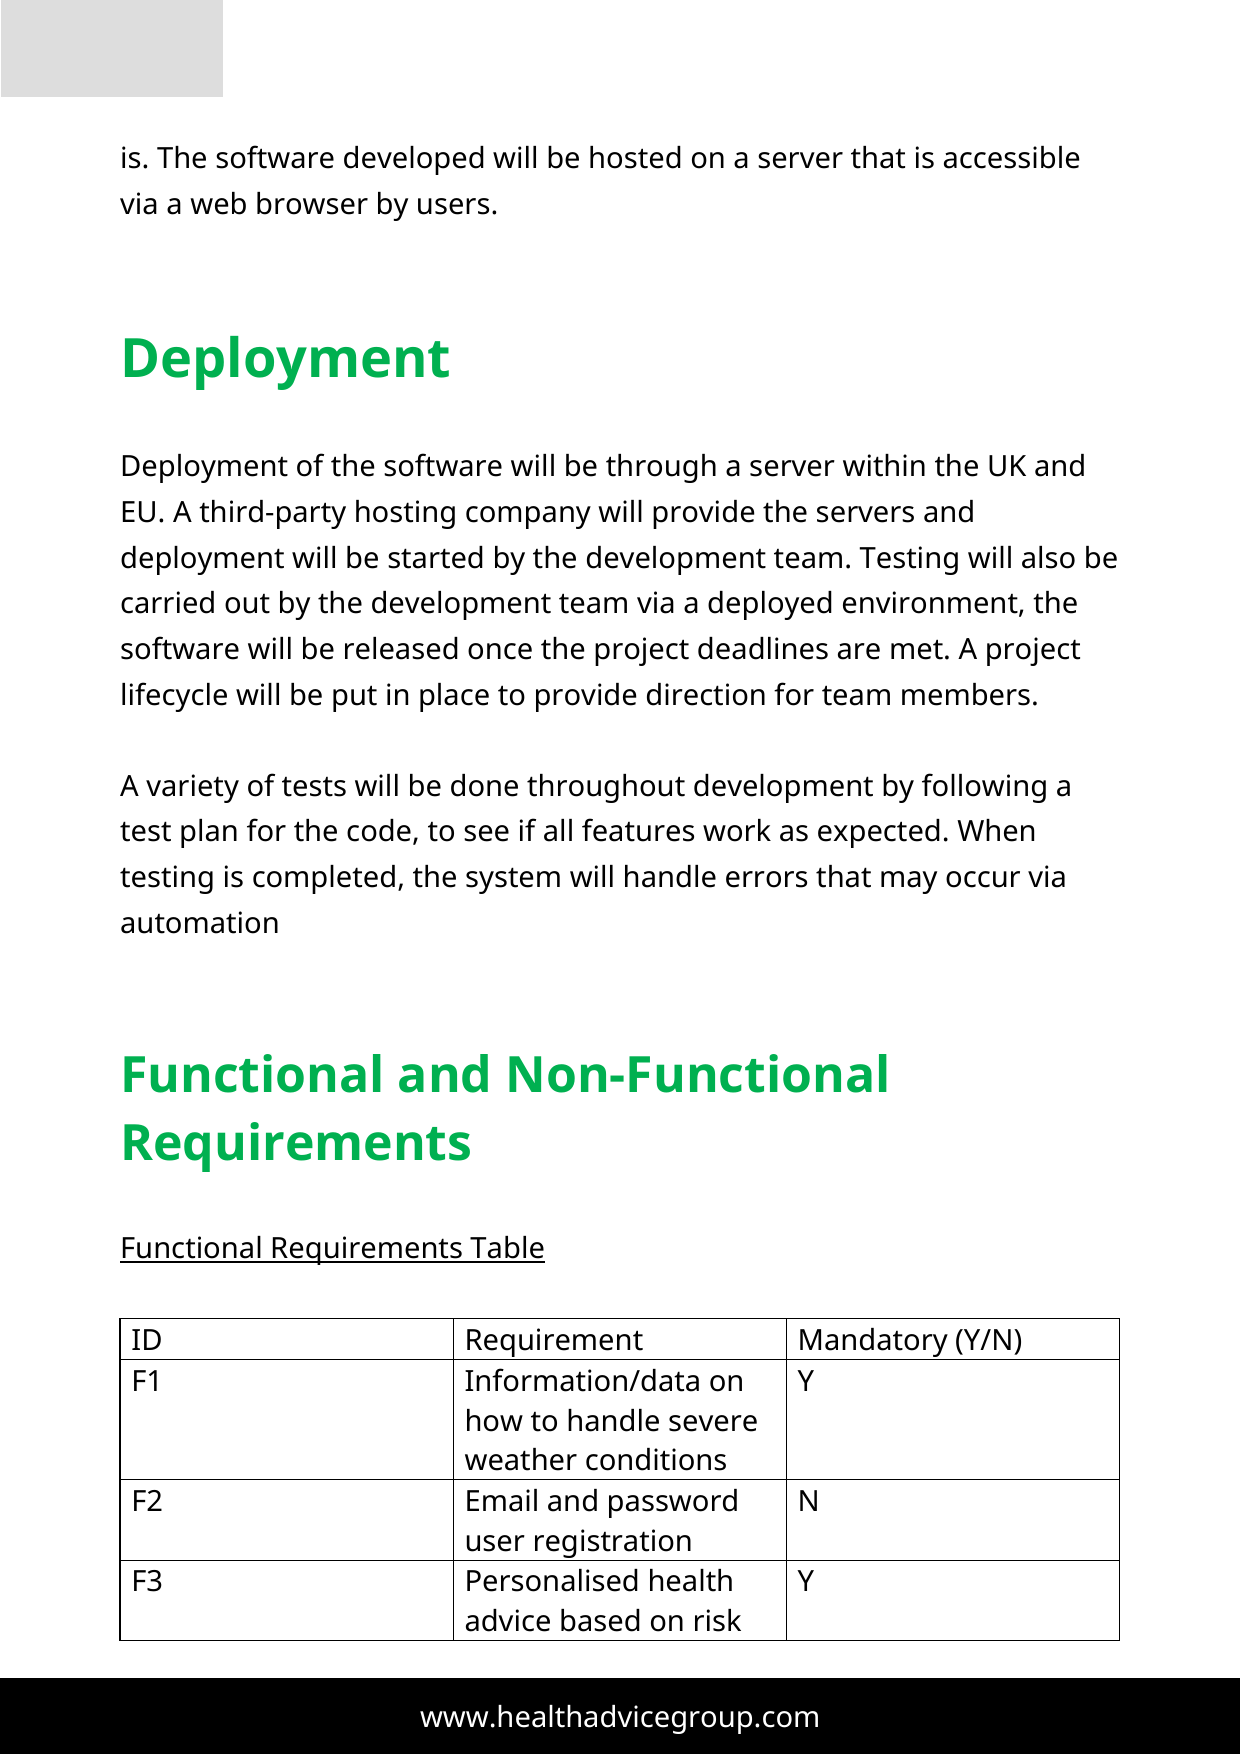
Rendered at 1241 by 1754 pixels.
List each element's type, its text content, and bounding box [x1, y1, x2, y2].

text is. The software developed will be hosted on a server that is accessible via a web browser by users. [120, 137, 1120, 223]
text Functional Requirements Table [120, 1227, 1120, 1267]
table_cell F1 [121, 1360, 453, 1479]
subtitle Functional and Non-Functional Requirements [120, 1039, 1120, 1175]
text A variety of tests will be done throughout development by following a test plan for the code, to see if all features work as expected. When testing is completed, the system will handle errors that may occur via automation [120, 765, 1120, 942]
table_cell Email and password user registration [454, 1480, 786, 1559]
table_header Mandatory (Y/N) [787, 1319, 1119, 1359]
table_cell Information/data on how to handle severe weather conditions [454, 1360, 786, 1479]
text Deployment of the software will be through a server within the UK and EU. A third-party hosting company will provide the servers and deployment will be started by the development team. Testing will also be carried out by the development team via a deployed environment, the software will be released once the project deadlines are met. A project lifecycle will be put in place to provide direction for team members. [120, 446, 1120, 713]
table_cell Personalised health advice based on risk [454, 1561, 786, 1640]
table_header ID [121, 1319, 453, 1359]
table_header Requirement [454, 1319, 786, 1359]
table_cell F3 [121, 1561, 453, 1640]
table_cell N [787, 1480, 1119, 1559]
table_cell Y [787, 1360, 1119, 1479]
table_cell Y [787, 1561, 1119, 1640]
table_cell F2 [121, 1480, 453, 1559]
subtitle Deployment [120, 320, 1120, 393]
